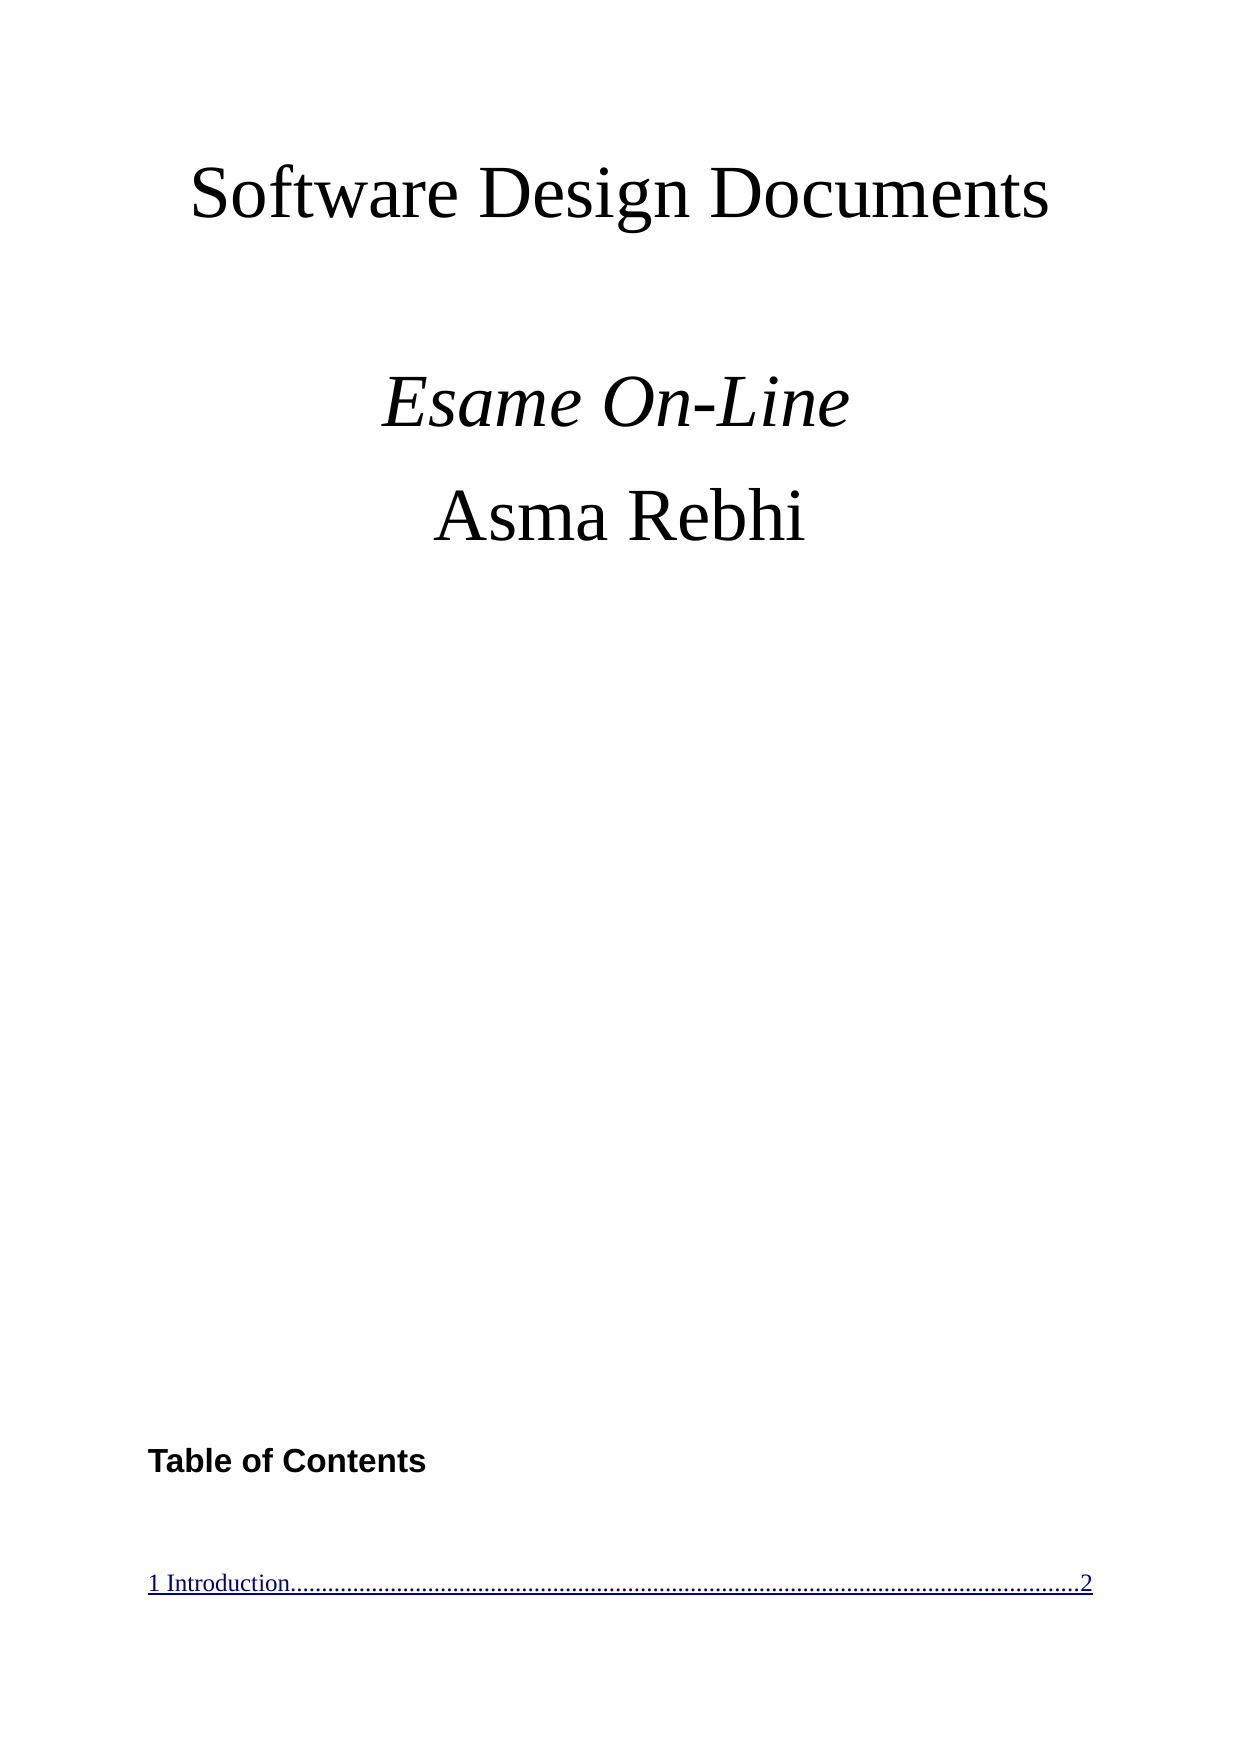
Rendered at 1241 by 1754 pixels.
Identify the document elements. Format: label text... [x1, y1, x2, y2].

text Asma Rebhi [148, 470, 1093, 557]
subtitle Table of Contents [148, 1442, 1093, 1480]
text 1 Introduction 2 [148, 1568, 1093, 1593]
text Software Design Documents [148, 148, 1093, 234]
text Esame On-Line [148, 357, 1093, 443]
